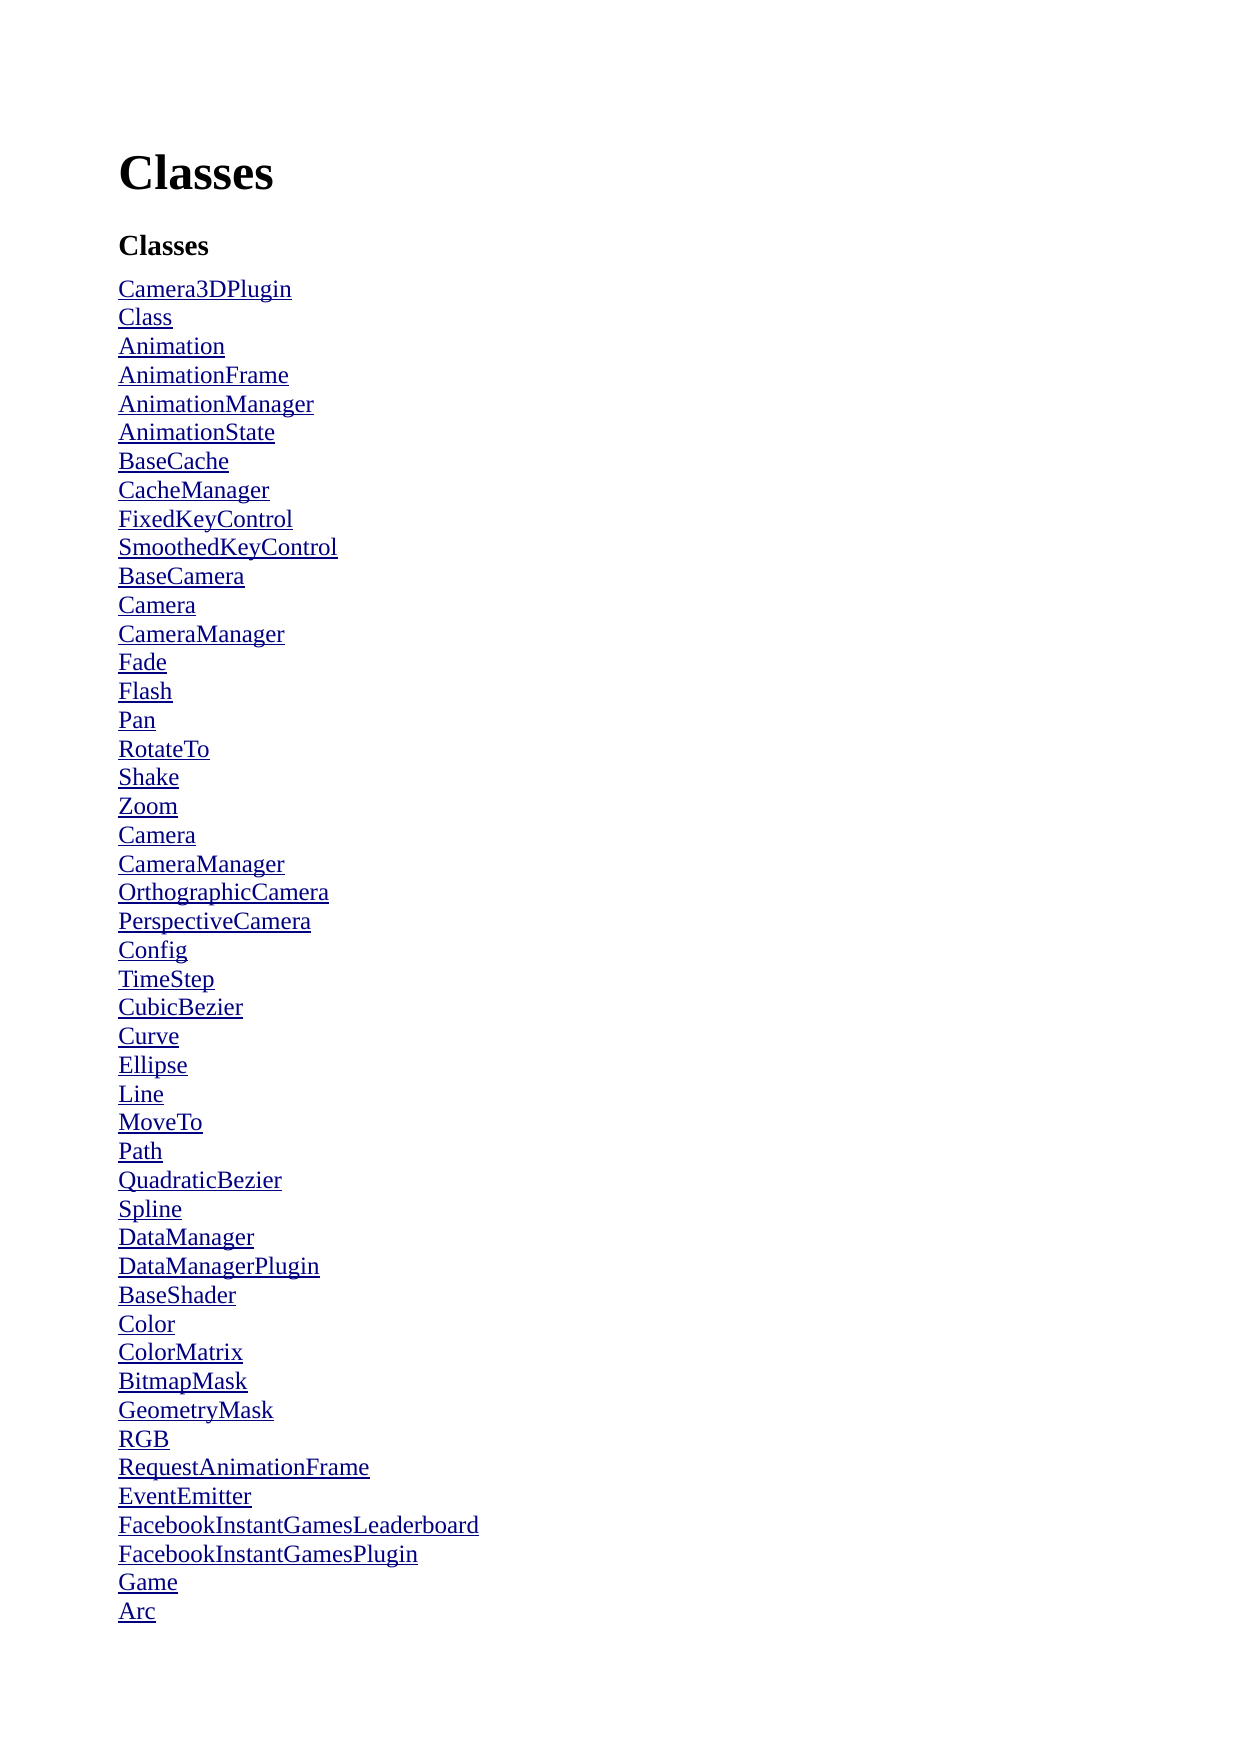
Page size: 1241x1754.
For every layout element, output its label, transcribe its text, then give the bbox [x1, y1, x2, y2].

subtitle Game [118, 1567, 1122, 1596]
subtitle TimeStep [118, 964, 1122, 992]
subtitle Ellipse [118, 1050, 1122, 1079]
subtitle Class [118, 302, 1122, 331]
subtitle DataManagerPlugin [118, 1251, 1122, 1280]
subtitle FixedKeyControl [118, 504, 1122, 532]
subtitle CameraManager [118, 619, 1122, 647]
subtitle BaseCamera [118, 561, 1122, 590]
subtitle FacebookInstantGamesLeaderboard [118, 1510, 1122, 1539]
subtitle DataManager [118, 1222, 1122, 1251]
subtitle FacebookInstantGamesPlugin [118, 1539, 1122, 1567]
subtitle AnimationState [118, 417, 1122, 446]
subtitle Shake [118, 762, 1122, 791]
subtitle SmoothedKeyControl [118, 532, 1122, 561]
subtitle Pan [118, 705, 1122, 734]
subtitle Line [118, 1079, 1122, 1107]
subtitle Path [118, 1136, 1122, 1165]
subtitle Camera [118, 590, 1122, 619]
subtitle BaseCache [118, 446, 1122, 475]
subtitle Flash [118, 676, 1122, 705]
subtitle Camera3DPlugin [118, 274, 1122, 302]
subtitle Spline [118, 1194, 1122, 1222]
subtitle RotateTo [118, 734, 1122, 762]
subtitle GeometryMask [118, 1395, 1122, 1424]
subtitle RGB [118, 1424, 1122, 1452]
subtitle Arc [118, 1596, 1122, 1625]
subtitle Curve [118, 1021, 1122, 1050]
subtitle CacheManager [118, 475, 1122, 504]
subtitle OrthographicCamera [118, 877, 1122, 906]
subtitle Classes [118, 143, 1122, 201]
subtitle Camera [118, 820, 1122, 849]
subtitle Fade [118, 647, 1122, 676]
subtitle QuadraticBezier [118, 1165, 1122, 1194]
subtitle AnimationManager [118, 389, 1122, 417]
subtitle PerspectiveCamera [118, 906, 1122, 935]
subtitle Zoom [118, 791, 1122, 820]
subtitle Classes [118, 228, 1122, 261]
subtitle Animation [118, 331, 1122, 360]
subtitle Config [118, 935, 1122, 964]
subtitle ColorMatrix [118, 1337, 1122, 1366]
subtitle CubicBezier [118, 992, 1122, 1021]
subtitle AnimationFrame [118, 360, 1122, 389]
subtitle RequestAnimationFrame [118, 1452, 1122, 1481]
subtitle BaseShader [118, 1280, 1122, 1309]
subtitle MoveTo [118, 1107, 1122, 1136]
subtitle Color [118, 1309, 1122, 1337]
subtitle EventEmitter [118, 1481, 1122, 1510]
subtitle CameraManager [118, 849, 1122, 877]
subtitle BitmapMask [118, 1366, 1122, 1395]
